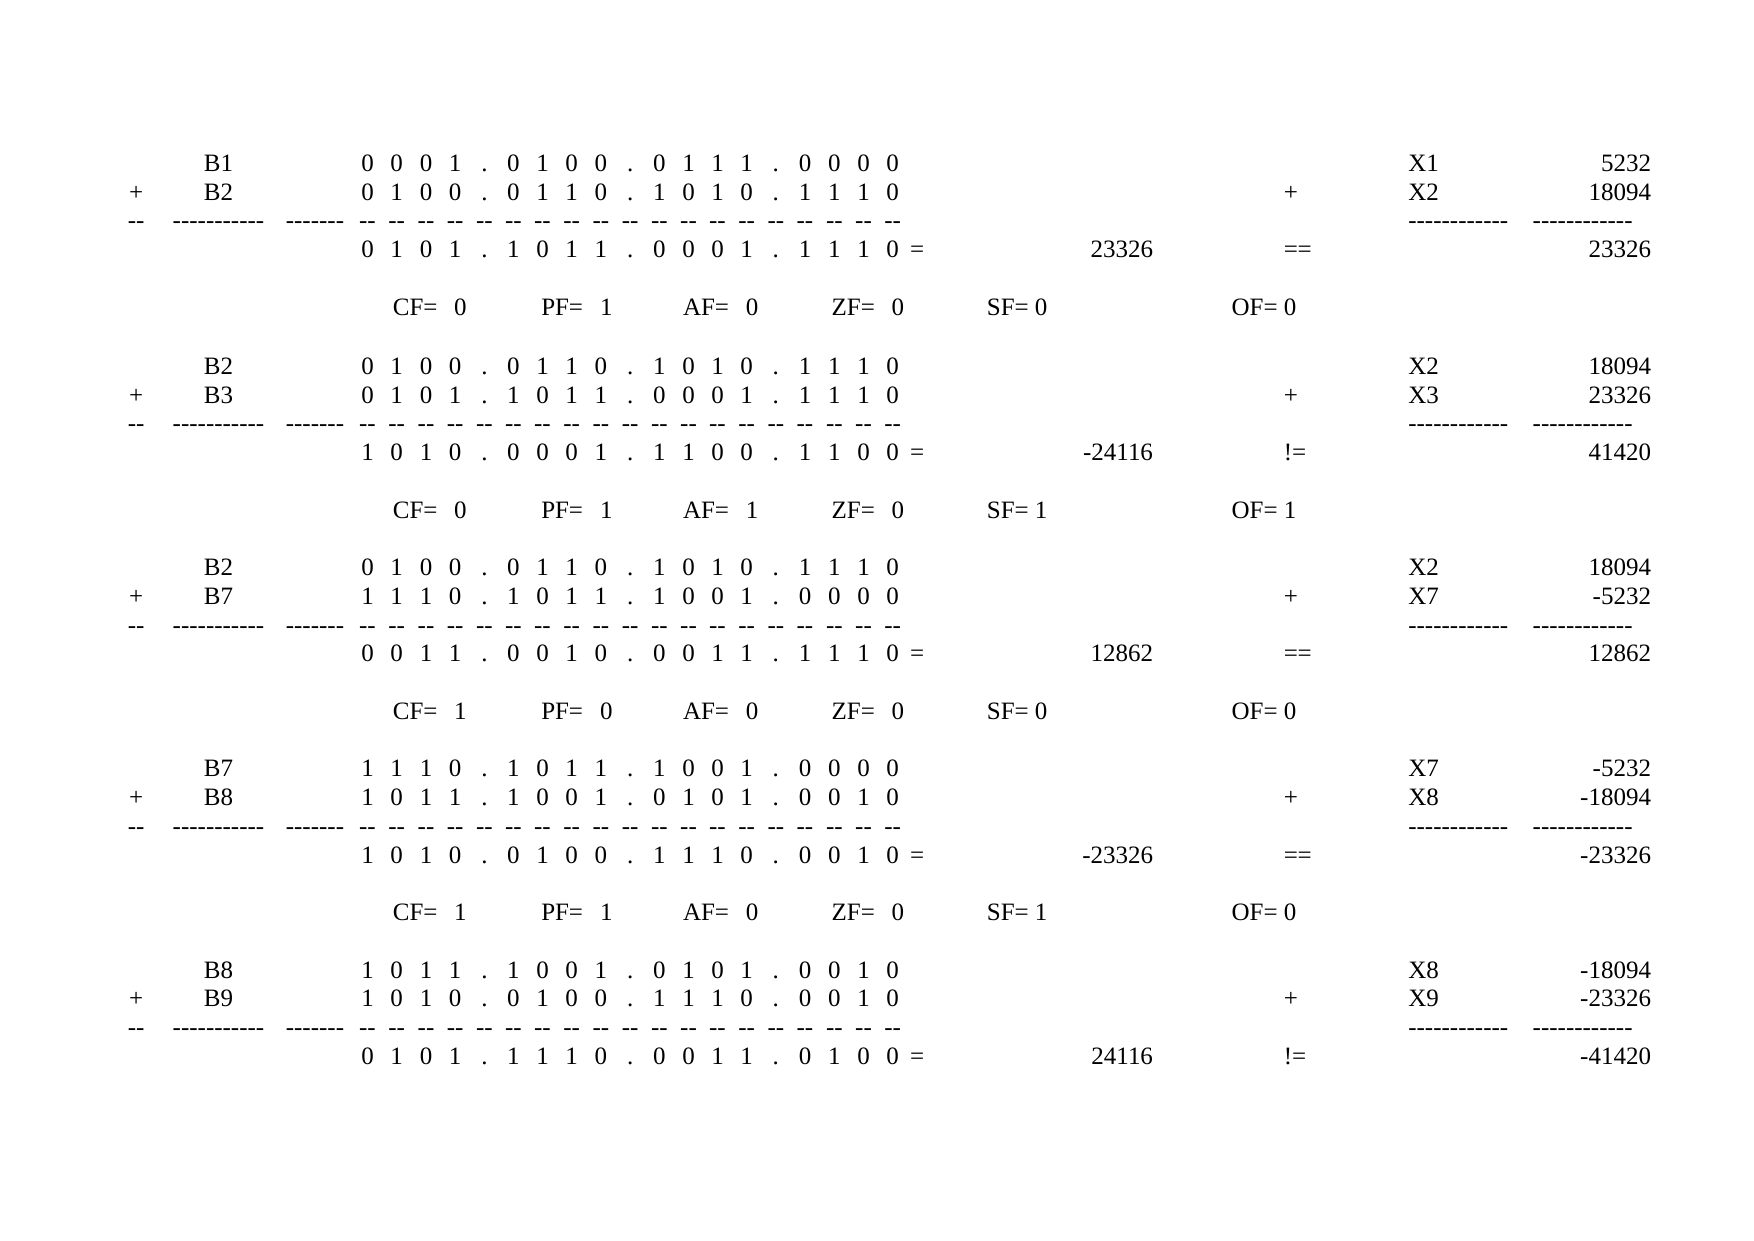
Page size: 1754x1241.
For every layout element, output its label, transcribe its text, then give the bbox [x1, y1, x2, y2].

table_cell [1031, 725, 1156, 753]
table_cell [1156, 639, 1280, 667]
table_cell [499, 524, 528, 552]
table_cell [907, 926, 1031, 955]
table_cell [1529, 495, 1654, 523]
table_cell [1654, 234, 1754, 263]
table_cell [411, 524, 440, 552]
table_cell 0 [1280, 293, 1405, 321]
table_cell [703, 263, 732, 292]
table_cell [1405, 437, 1529, 466]
table_cell [1405, 1070, 1529, 1098]
table_cell 0 [411, 380, 440, 408]
table_cell OF= [1156, 696, 1280, 725]
table_cell 1 [411, 840, 440, 868]
table_cell [112, 321, 160, 351]
table_cell -- [557, 1012, 586, 1041]
table_cell [1280, 926, 1405, 955]
table_cell [761, 926, 790, 955]
table_cell [674, 667, 703, 696]
table_cell [1654, 840, 1754, 868]
table_cell 0 [878, 696, 907, 725]
table_cell [1156, 840, 1280, 868]
table_cell 1 [586, 782, 615, 811]
table_cell 0 [528, 754, 557, 782]
table_cell 1 [557, 234, 586, 263]
table_cell = [907, 234, 1031, 263]
table_cell [1031, 524, 1156, 552]
table_cell 0 [528, 955, 557, 983]
table_cell [761, 696, 790, 725]
table_cell [1031, 667, 1156, 696]
table_cell [499, 321, 528, 351]
table_cell [112, 351, 160, 380]
table_cell ------------ [1529, 1012, 1654, 1041]
table_header . [761, 147, 790, 177]
table_cell . [761, 754, 790, 782]
table_cell 0 [878, 984, 907, 1012]
table_cell OF= [1156, 293, 1280, 321]
table_cell [277, 581, 353, 610]
table_cell [411, 321, 440, 351]
table_cell . [761, 177, 790, 205]
table_cell [1156, 552, 1280, 581]
table_cell 0 [557, 840, 586, 868]
table_cell [112, 754, 160, 782]
table_cell [1529, 263, 1654, 292]
table_cell [1280, 610, 1405, 638]
table_cell 1 [732, 754, 761, 782]
table_cell 0 [586, 984, 615, 1012]
table_cell 1 [440, 897, 469, 926]
table_header [1654, 147, 1754, 177]
table_cell 1 [820, 552, 849, 581]
table_cell [761, 1070, 790, 1098]
table_cell [382, 667, 411, 696]
table_cell [528, 263, 557, 292]
table_cell [1654, 696, 1754, 725]
table_cell 1 [557, 639, 586, 667]
table_cell [277, 926, 353, 955]
table_cell B2 [160, 177, 277, 205]
table_cell -- [615, 409, 644, 437]
table_cell . [615, 1041, 644, 1070]
table_cell [1654, 524, 1754, 552]
table_cell 1 [586, 581, 615, 610]
table_cell [674, 466, 703, 495]
table_cell 1 [645, 552, 674, 581]
table_cell != [1280, 437, 1405, 466]
table_cell [557, 466, 586, 495]
table_header 0 [586, 147, 615, 177]
table_cell ------- [277, 610, 353, 638]
table_cell -- [790, 205, 819, 234]
table_cell 1 [440, 1041, 469, 1070]
table_cell 0 [732, 897, 761, 926]
table_cell OF= [1156, 495, 1280, 523]
table_cell [732, 667, 761, 696]
table_cell [1280, 466, 1405, 495]
table_cell [160, 234, 277, 263]
table_cell [615, 1070, 644, 1098]
table_header 0 [849, 147, 878, 177]
table_cell 0 [353, 1041, 382, 1070]
table_cell [382, 466, 411, 495]
table_cell + [112, 782, 160, 811]
table_cell [277, 1070, 353, 1098]
table_cell [907, 754, 1031, 782]
table_cell [586, 926, 615, 955]
table_cell [440, 321, 469, 351]
table_cell 0 [790, 955, 819, 983]
table_cell 0 [703, 782, 732, 811]
table_cell 1 [732, 955, 761, 983]
table_cell -24116 [1031, 437, 1156, 466]
table_cell [1031, 263, 1156, 292]
table_cell -- [703, 409, 732, 437]
table_header 0 [878, 147, 907, 177]
table_cell 0 [382, 639, 411, 667]
table_cell -- [674, 409, 703, 437]
table_cell 1 [353, 581, 382, 610]
table_cell 1 [703, 552, 732, 581]
table_cell 1 [674, 840, 703, 868]
table_cell [112, 639, 160, 667]
table_cell PF= [499, 897, 586, 926]
table_cell [470, 321, 498, 351]
table_cell -- [615, 205, 644, 234]
table_cell ----------- [160, 205, 277, 234]
table_cell [160, 696, 277, 725]
table_cell ZF= [790, 293, 878, 321]
table_header . [470, 147, 498, 177]
table_cell [440, 667, 469, 696]
table_cell [1031, 1012, 1156, 1041]
table_cell [674, 524, 703, 552]
table_cell [732, 321, 761, 351]
table_cell -- [353, 1012, 382, 1041]
table_cell 0 [878, 293, 907, 321]
table_cell 1 [586, 754, 615, 782]
table_cell [528, 725, 557, 753]
table_cell -- [528, 1012, 557, 1041]
table_cell [353, 926, 382, 955]
table_cell 1 [382, 552, 411, 581]
table_cell 0 [440, 754, 469, 782]
table_cell [1280, 811, 1405, 840]
table_cell [907, 782, 1031, 811]
table_cell [674, 321, 703, 351]
table_cell ------------ [1405, 1012, 1529, 1041]
table_cell 0 [499, 437, 528, 466]
table_cell [382, 869, 411, 897]
table_cell [1280, 754, 1405, 782]
table_cell [1654, 897, 1754, 926]
table_cell -- [499, 610, 528, 638]
table_cell [1529, 667, 1654, 696]
table_cell 1 [411, 754, 440, 782]
table_cell [1405, 897, 1529, 926]
table_cell [277, 437, 353, 466]
table_cell 1 [411, 581, 440, 610]
table_cell -- [674, 811, 703, 840]
table_cell [160, 1041, 277, 1070]
table_cell [112, 293, 160, 321]
table_cell AF= [645, 897, 732, 926]
table_cell [160, 667, 277, 696]
table_cell 1 [1031, 495, 1156, 523]
table_cell [820, 869, 849, 897]
table_cell -- [499, 811, 528, 840]
table_header 1 [674, 147, 703, 177]
table_cell [645, 725, 674, 753]
table_cell [907, 667, 1031, 696]
table_cell [1156, 955, 1280, 983]
table_cell [703, 869, 732, 897]
table_cell [1405, 639, 1529, 667]
table_cell [849, 466, 878, 495]
table_cell 1 [528, 1041, 557, 1070]
table_cell 0 [674, 234, 703, 263]
table_cell [1654, 293, 1754, 321]
table_cell 0 [878, 897, 907, 926]
table_cell 0 [732, 437, 761, 466]
table_cell [411, 263, 440, 292]
table_cell [674, 926, 703, 955]
table_cell X8 [1405, 955, 1529, 983]
table_cell [1156, 380, 1280, 408]
table_cell CF= [353, 897, 440, 926]
table_cell [353, 263, 382, 292]
table_cell B8 [160, 955, 277, 983]
table_cell ----------- [160, 610, 277, 638]
table_cell [907, 610, 1031, 638]
table_cell [907, 811, 1031, 840]
table_header 0 [382, 147, 411, 177]
table_cell [1156, 437, 1280, 466]
table_cell -- [470, 409, 498, 437]
table_cell 1 [586, 897, 615, 926]
table_cell [160, 639, 277, 667]
table_cell [907, 1012, 1031, 1041]
table_cell 1 [353, 754, 382, 782]
table_cell -- [112, 811, 160, 840]
table_cell [586, 321, 615, 351]
table_cell . [615, 351, 644, 380]
table_header 1 [528, 147, 557, 177]
table_cell -- [528, 409, 557, 437]
table_cell 1 [849, 840, 878, 868]
table_cell 0 [878, 639, 907, 667]
table_cell [761, 524, 790, 552]
table_header [907, 147, 1031, 177]
table_cell [1654, 1041, 1754, 1070]
table_cell [849, 1070, 878, 1098]
table_cell [470, 263, 498, 292]
table_cell [907, 409, 1031, 437]
table_cell -- [557, 409, 586, 437]
table_cell [160, 495, 277, 523]
table_cell 1 [440, 696, 469, 725]
table_cell . [761, 234, 790, 263]
table_cell [1529, 869, 1654, 897]
table_cell 1 [1280, 495, 1405, 523]
table_cell 0 [732, 984, 761, 1012]
table_cell 0 [674, 552, 703, 581]
table_cell [1031, 409, 1156, 437]
table_cell [528, 926, 557, 955]
table_cell [353, 466, 382, 495]
table_cell SF= [907, 696, 1031, 725]
table_cell != [1280, 1041, 1405, 1070]
table_cell [1654, 667, 1754, 696]
table_cell [353, 1070, 382, 1098]
table_cell [1031, 754, 1156, 782]
table_cell [1031, 177, 1156, 205]
table_cell 18094 [1529, 351, 1654, 380]
table_cell -- [761, 1012, 790, 1041]
table_cell AF= [645, 293, 732, 321]
table_cell [557, 725, 586, 753]
table_cell 0 [528, 437, 557, 466]
table_cell [878, 725, 907, 753]
table_cell [674, 263, 703, 292]
table_cell . [761, 984, 790, 1012]
table_cell ----------- [160, 811, 277, 840]
table_cell [1405, 466, 1529, 495]
table_cell [112, 840, 160, 868]
table_cell 0 [440, 351, 469, 380]
table_cell [907, 177, 1031, 205]
table_cell -- [528, 811, 557, 840]
table_cell . [615, 782, 644, 811]
table_cell [761, 725, 790, 753]
table_cell [1280, 524, 1405, 552]
table_cell [112, 955, 160, 983]
table_cell [1280, 552, 1405, 581]
table_cell [1654, 177, 1754, 205]
table_cell -- [645, 409, 674, 437]
table_cell 1 [499, 955, 528, 983]
table_cell 1 [382, 754, 411, 782]
table_cell -- [820, 1012, 849, 1041]
table_cell 1 [353, 840, 382, 868]
table_cell 0 [353, 234, 382, 263]
table_cell -- [353, 409, 382, 437]
table_cell [820, 263, 849, 292]
table_cell -- [849, 205, 878, 234]
table_cell [878, 263, 907, 292]
table_cell [440, 524, 469, 552]
table_cell [761, 263, 790, 292]
table_cell 0 [820, 782, 849, 811]
table_cell 0 [586, 177, 615, 205]
table_cell 1 [557, 1041, 586, 1070]
table_cell -- [557, 811, 586, 840]
table_cell [277, 725, 353, 753]
table_cell -- [586, 205, 615, 234]
table_cell 0 [674, 581, 703, 610]
table_cell -- [849, 811, 878, 840]
table_cell -- [878, 409, 907, 437]
table_cell [1529, 696, 1654, 725]
table_cell [615, 524, 644, 552]
table_cell -- [470, 610, 498, 638]
table_cell 1 [557, 380, 586, 408]
table_cell [1405, 263, 1529, 292]
table_cell [615, 869, 644, 897]
table_cell [1654, 955, 1754, 983]
table_cell + [112, 581, 160, 610]
table_cell [907, 1070, 1031, 1098]
table_cell [1654, 351, 1754, 380]
table_cell [277, 524, 353, 552]
table_cell [1654, 1070, 1754, 1098]
table_cell 0 [790, 1041, 819, 1070]
table_cell AF= [645, 495, 732, 523]
table_cell 0 [674, 351, 703, 380]
table_cell B3 [160, 380, 277, 408]
table_cell [849, 869, 878, 897]
table_cell X2 [1405, 552, 1529, 581]
table_cell [1405, 495, 1529, 523]
table_cell [1156, 725, 1280, 753]
table_cell [615, 696, 644, 725]
table_cell [277, 984, 353, 1012]
table_cell 0 [878, 177, 907, 205]
table_cell -- [112, 409, 160, 437]
table_cell CF= [353, 293, 440, 321]
table_cell [499, 869, 528, 897]
table_cell [878, 667, 907, 696]
table_cell [1654, 754, 1754, 782]
table_cell [732, 524, 761, 552]
table_cell 0 [732, 840, 761, 868]
table_cell -- [849, 1012, 878, 1041]
table_cell SF= [907, 897, 1031, 926]
table_cell 1 [790, 380, 819, 408]
table_cell [112, 524, 160, 552]
table_cell 1 [586, 293, 615, 321]
table_cell [277, 321, 353, 351]
table_cell [277, 552, 353, 581]
table_cell [732, 926, 761, 955]
table_cell [470, 1070, 498, 1098]
table_cell -- [411, 409, 440, 437]
table_cell 0 [586, 696, 615, 725]
table_cell [878, 321, 907, 351]
table_cell [112, 667, 160, 696]
table_cell 0 [820, 840, 849, 868]
table_cell [1280, 1012, 1405, 1041]
table_cell -18094 [1529, 955, 1654, 983]
table_cell [277, 351, 353, 380]
table_cell [277, 234, 353, 263]
table_cell [790, 869, 819, 897]
table_cell [907, 955, 1031, 983]
table_cell 0 [878, 234, 907, 263]
table_cell -- [557, 205, 586, 234]
table_cell [849, 926, 878, 955]
table_cell 1 [382, 177, 411, 205]
table_cell [277, 466, 353, 495]
table_cell . [470, 1041, 498, 1070]
table_header 0 [820, 147, 849, 177]
table_cell [277, 1041, 353, 1070]
table_cell -- [499, 1012, 528, 1041]
table_cell 1 [586, 955, 615, 983]
table_cell [1654, 263, 1754, 292]
table_header 0 [499, 147, 528, 177]
table_cell 1 [674, 984, 703, 1012]
table_cell [112, 696, 160, 725]
table_cell 1 [645, 351, 674, 380]
table_cell [411, 667, 440, 696]
table_cell -- [878, 205, 907, 234]
table_cell -- [761, 205, 790, 234]
table_cell 0 [586, 552, 615, 581]
table_cell -- [615, 811, 644, 840]
table_cell 1 [586, 437, 615, 466]
table_cell -- [528, 610, 557, 638]
table_cell OF= [1156, 897, 1280, 926]
table_cell [112, 1041, 160, 1070]
table_cell -- [557, 610, 586, 638]
table_cell [1031, 380, 1156, 408]
table_cell [1156, 351, 1280, 380]
table_cell [1156, 466, 1280, 495]
table_cell + [112, 177, 160, 205]
table_cell . [470, 351, 498, 380]
table_cell 1 [820, 177, 849, 205]
table_cell [1156, 869, 1280, 897]
table_cell [382, 263, 411, 292]
table_cell [1280, 205, 1405, 234]
table_cell [907, 725, 1031, 753]
table_cell 1 [703, 351, 732, 380]
table_cell [586, 869, 615, 897]
table_cell [499, 263, 528, 292]
table_cell [277, 263, 353, 292]
table_cell -- [645, 811, 674, 840]
table_cell 0 [382, 984, 411, 1012]
table_cell [1280, 725, 1405, 753]
table_cell [907, 205, 1031, 234]
table_cell [277, 897, 353, 926]
table_cell [907, 263, 1031, 292]
table_cell [160, 725, 277, 753]
table_cell 1 [645, 754, 674, 782]
table_cell -5232 [1529, 754, 1654, 782]
table_cell 1 [499, 380, 528, 408]
table_cell [1156, 524, 1280, 552]
table_cell 0 [790, 840, 819, 868]
table_cell = [907, 639, 1031, 667]
table_cell [586, 263, 615, 292]
table_cell 0 [353, 177, 382, 205]
table_cell 0 [499, 840, 528, 868]
table_cell [615, 466, 644, 495]
table_cell 0 [645, 234, 674, 263]
table_cell 0 [849, 581, 878, 610]
table_cell [615, 321, 644, 351]
table_cell + [1280, 984, 1405, 1012]
table_cell [160, 293, 277, 321]
table_cell 1 [820, 351, 849, 380]
table_cell = [907, 840, 1031, 868]
table_cell . [761, 351, 790, 380]
table_cell 0 [440, 840, 469, 868]
table_cell 1 [849, 234, 878, 263]
table_cell 0 [586, 351, 615, 380]
table_cell X3 [1405, 380, 1529, 408]
table_cell [557, 667, 586, 696]
table_header 0 [411, 147, 440, 177]
table_cell [1031, 466, 1156, 495]
table_header B1 [160, 147, 277, 177]
table_cell 0 [674, 177, 703, 205]
table_cell [382, 926, 411, 955]
table_cell -- [820, 409, 849, 437]
table_cell [1031, 581, 1156, 610]
table_cell 0 [820, 955, 849, 983]
table_cell [112, 926, 160, 955]
table_cell . [761, 840, 790, 868]
table_cell 1 [440, 955, 469, 983]
table_cell [761, 466, 790, 495]
table_cell 0 [382, 840, 411, 868]
table_cell [382, 725, 411, 753]
table_cell 0 [411, 177, 440, 205]
table_cell + [112, 380, 160, 408]
table_cell [849, 321, 878, 351]
table_cell . [761, 639, 790, 667]
table_cell ------------ [1529, 409, 1654, 437]
table_cell 0 [499, 984, 528, 1012]
table_cell 1 [382, 581, 411, 610]
table_cell [160, 263, 277, 292]
table_cell [557, 869, 586, 897]
table_cell -- [732, 610, 761, 638]
table_cell 1 [732, 1041, 761, 1070]
table_cell [1405, 840, 1529, 868]
table_cell 0 [586, 639, 615, 667]
table_cell [907, 466, 1031, 495]
table_cell [732, 869, 761, 897]
table_cell 0 [703, 234, 732, 263]
table_cell [557, 524, 586, 552]
table_cell 1 [732, 234, 761, 263]
table_cell . [761, 782, 790, 811]
table_cell 1 [440, 234, 469, 263]
table_cell . [615, 984, 644, 1012]
table_header [1031, 147, 1156, 177]
table_cell [277, 955, 353, 983]
table_cell [160, 840, 277, 868]
table_cell 0 [790, 782, 819, 811]
table_cell [615, 926, 644, 955]
table_cell [1156, 811, 1280, 840]
table_cell 0 [499, 639, 528, 667]
table_cell -- [528, 205, 557, 234]
table_cell -- [382, 1012, 411, 1041]
table_cell + [1280, 581, 1405, 610]
table_cell [557, 1070, 586, 1098]
table_cell [470, 869, 498, 897]
table_cell 0 [411, 234, 440, 263]
table_cell -- [703, 205, 732, 234]
table_cell [277, 495, 353, 523]
table_cell [528, 524, 557, 552]
table_cell [615, 263, 644, 292]
table_cell ------- [277, 409, 353, 437]
table_cell [761, 495, 790, 523]
table_cell 18094 [1529, 552, 1654, 581]
table_header [112, 147, 160, 177]
table_cell [382, 321, 411, 351]
table_cell . [470, 234, 498, 263]
table_cell 1 [645, 984, 674, 1012]
table_cell 0 [790, 984, 819, 1012]
table_cell -- [732, 811, 761, 840]
table_cell 0 [878, 351, 907, 380]
table_cell -- [615, 610, 644, 638]
table_cell [907, 869, 1031, 897]
table_cell B8 [160, 782, 277, 811]
table_cell 1 [703, 984, 732, 1012]
table_cell [790, 524, 819, 552]
table_cell 0 [528, 581, 557, 610]
table_cell [1529, 1070, 1654, 1098]
table_cell [1405, 667, 1529, 696]
table_cell . [470, 380, 498, 408]
table_cell [112, 1070, 160, 1098]
table_header [1156, 147, 1280, 177]
table_header 1 [440, 147, 469, 177]
table_cell 0 [878, 495, 907, 523]
table_cell [615, 667, 644, 696]
table_cell [1654, 552, 1754, 581]
table_cell B7 [160, 581, 277, 610]
table_cell 0 [820, 581, 849, 610]
table_cell 1 [703, 639, 732, 667]
table_cell 1 [645, 581, 674, 610]
table_cell 1 [790, 351, 819, 380]
table_cell -- [878, 1012, 907, 1041]
table_cell 1 [411, 437, 440, 466]
table_cell [1280, 667, 1405, 696]
table_cell [1280, 955, 1405, 983]
table_cell [761, 897, 790, 926]
table_cell 1 [499, 1041, 528, 1070]
table_cell . [615, 581, 644, 610]
table_cell B2 [160, 351, 277, 380]
table_cell . [615, 552, 644, 581]
table_cell PF= [499, 293, 586, 321]
table_cell [907, 321, 1031, 351]
table_cell 0 [1031, 293, 1156, 321]
table_header 0 [645, 147, 674, 177]
table_cell [160, 897, 277, 926]
table_cell 0 [528, 639, 557, 667]
table_cell 0 [499, 552, 528, 581]
table_cell [353, 524, 382, 552]
table_cell [1405, 869, 1529, 897]
table_cell [470, 926, 498, 955]
table_cell [1529, 926, 1654, 955]
table_cell . [470, 782, 498, 811]
table_cell 0 [645, 955, 674, 983]
table_cell [160, 926, 277, 955]
table_cell 0 [703, 437, 732, 466]
table_cell [878, 869, 907, 897]
table_cell 1 [732, 380, 761, 408]
table_cell 1 [353, 782, 382, 811]
table_cell ------------ [1405, 811, 1529, 840]
table_cell [878, 524, 907, 552]
table_cell [586, 1070, 615, 1098]
table_header [277, 147, 353, 177]
table_cell . [615, 234, 644, 263]
table_cell [790, 466, 819, 495]
table_cell [499, 926, 528, 955]
table_cell 1 [674, 437, 703, 466]
table_cell [112, 897, 160, 926]
table_cell [645, 926, 674, 955]
table_cell ------------ [1405, 610, 1529, 638]
table_cell -- [499, 205, 528, 234]
table_cell [1654, 639, 1754, 667]
table_cell . [761, 581, 790, 610]
table_cell 0 [382, 437, 411, 466]
table_cell B9 [160, 984, 277, 1012]
table_cell [382, 1070, 411, 1098]
table_cell [277, 869, 353, 897]
table_cell 1 [820, 639, 849, 667]
table_cell 1 [849, 552, 878, 581]
table_cell [160, 524, 277, 552]
table_cell 0 [849, 437, 878, 466]
table_cell [1280, 321, 1405, 351]
table_cell 1 [499, 581, 528, 610]
table_cell 1 [382, 1041, 411, 1070]
table_cell -5232 [1529, 581, 1654, 610]
table_cell [1280, 263, 1405, 292]
table_cell -- [849, 610, 878, 638]
table_cell [1654, 926, 1754, 955]
table_cell 1 [732, 639, 761, 667]
table_cell . [615, 840, 644, 868]
table_cell -- [411, 1012, 440, 1041]
table_cell 0 [1031, 696, 1156, 725]
table_cell . [761, 552, 790, 581]
table_cell 1 [557, 177, 586, 205]
table_header 0 [353, 147, 382, 177]
table_cell [528, 1070, 557, 1098]
table_cell 1 [353, 437, 382, 466]
table_cell 0 [820, 984, 849, 1012]
table_cell [820, 1070, 849, 1098]
table_cell -- [849, 409, 878, 437]
table_cell 1 [645, 437, 674, 466]
table_cell . [615, 955, 644, 983]
table_header 0 [557, 147, 586, 177]
table_cell [1529, 293, 1654, 321]
table_cell [1156, 177, 1280, 205]
table_cell 23326 [1529, 380, 1654, 408]
table_cell 1 [557, 552, 586, 581]
table_cell 1 [732, 495, 761, 523]
table_cell . [615, 754, 644, 782]
table_cell [615, 897, 644, 926]
table_cell X7 [1405, 581, 1529, 610]
table_cell [1156, 1041, 1280, 1070]
table_cell [470, 495, 498, 523]
table_cell 0 [732, 293, 761, 321]
table_cell . [470, 639, 498, 667]
table_cell [586, 725, 615, 753]
table_cell ----------- [160, 1012, 277, 1041]
table_cell 1 [820, 437, 849, 466]
table_cell -- [615, 1012, 644, 1041]
table_cell 0 [557, 984, 586, 1012]
table_cell 1 [849, 177, 878, 205]
table_cell 0 [878, 782, 907, 811]
table_cell [112, 437, 160, 466]
table_cell 0 [703, 955, 732, 983]
table_cell -- [790, 1012, 819, 1041]
table_cell -23326 [1529, 984, 1654, 1012]
table_cell [820, 321, 849, 351]
table_cell X8 [1405, 782, 1529, 811]
table_cell -- [586, 811, 615, 840]
table_cell 0 [440, 552, 469, 581]
table_cell 0 [849, 1041, 878, 1070]
table_cell AF= [645, 696, 732, 725]
table_cell [703, 524, 732, 552]
table_cell [1031, 205, 1156, 234]
table_cell [1529, 524, 1654, 552]
table_cell B7 [160, 754, 277, 782]
table_cell [470, 293, 498, 321]
table_cell . [761, 380, 790, 408]
table_cell [820, 725, 849, 753]
table_cell [820, 667, 849, 696]
table_cell ------------ [1529, 205, 1654, 234]
table_cell ZF= [790, 696, 878, 725]
table_cell [112, 725, 160, 753]
table_cell 0 [732, 552, 761, 581]
table_cell 23326 [1529, 234, 1654, 263]
table_cell . [470, 955, 498, 983]
table_cell . [761, 437, 790, 466]
table_cell 0 [703, 581, 732, 610]
table_cell -- [878, 811, 907, 840]
table_cell -- [820, 205, 849, 234]
table_cell 1 [790, 234, 819, 263]
table_cell [1405, 321, 1529, 351]
table_cell [353, 321, 382, 351]
table_cell [1654, 437, 1754, 466]
table_cell [1405, 926, 1529, 955]
table_cell [528, 869, 557, 897]
table_cell X9 [1405, 984, 1529, 1012]
table_cell ------------ [1405, 409, 1529, 437]
table_cell [470, 696, 498, 725]
table_cell [440, 466, 469, 495]
table_cell [277, 782, 353, 811]
table_cell [160, 1070, 277, 1098]
table_cell -- [703, 1012, 732, 1041]
table_cell [1031, 811, 1156, 840]
table_cell [674, 869, 703, 897]
table_cell [277, 177, 353, 205]
table_cell [557, 321, 586, 351]
table_header X1 [1405, 147, 1529, 177]
table_cell [1280, 409, 1405, 437]
table_cell [645, 321, 674, 351]
table_cell [820, 466, 849, 495]
table_cell 0 [499, 351, 528, 380]
table_cell [112, 552, 160, 581]
table_cell [1529, 466, 1654, 495]
table_cell [790, 667, 819, 696]
table_cell [499, 667, 528, 696]
table_cell [1654, 984, 1754, 1012]
table_cell 0 [790, 581, 819, 610]
table_cell 1 [790, 437, 819, 466]
table_cell [820, 926, 849, 955]
table_cell [645, 667, 674, 696]
table_cell [761, 321, 790, 351]
table_cell [790, 926, 819, 955]
table_cell == [1280, 840, 1405, 868]
table_cell 41420 [1529, 437, 1654, 466]
table_cell [586, 524, 615, 552]
table_cell ZF= [790, 495, 878, 523]
table_cell [1654, 321, 1754, 351]
table_cell [1654, 1012, 1754, 1041]
table_cell 1 [557, 351, 586, 380]
table_cell [353, 725, 382, 753]
table_cell 0 [703, 380, 732, 408]
table_cell 0 [878, 380, 907, 408]
table_cell -- [440, 610, 469, 638]
table_cell 0 [557, 782, 586, 811]
table_cell [277, 754, 353, 782]
table_cell [1156, 1012, 1280, 1041]
table_cell 0 [353, 552, 382, 581]
table_cell 0 [557, 955, 586, 983]
table_cell 1 [732, 782, 761, 811]
table_cell [277, 293, 353, 321]
table_cell 1 [411, 955, 440, 983]
table_cell 0 [878, 581, 907, 610]
table_cell 1 [790, 639, 819, 667]
table_cell -- [440, 1012, 469, 1041]
table_cell [411, 926, 440, 955]
table_cell 1 [440, 639, 469, 667]
table_cell [440, 869, 469, 897]
table_cell 1 [1031, 897, 1156, 926]
table_header 1 [732, 147, 761, 177]
table_cell [645, 466, 674, 495]
table_cell 0 [878, 754, 907, 782]
table_cell . [615, 380, 644, 408]
table_cell [411, 1070, 440, 1098]
table_cell -- [820, 811, 849, 840]
table_cell [703, 926, 732, 955]
table_cell -- [761, 610, 790, 638]
table_header [1280, 147, 1405, 177]
table_cell = [907, 1041, 1031, 1070]
table_cell [1031, 321, 1156, 351]
table_cell -- [732, 409, 761, 437]
table_cell -- [382, 811, 411, 840]
table_cell 1 [790, 552, 819, 581]
table_cell [160, 437, 277, 466]
table_cell [1405, 696, 1529, 725]
table_cell [353, 667, 382, 696]
table_cell [849, 667, 878, 696]
table_cell [761, 869, 790, 897]
table_cell -- [440, 205, 469, 234]
table_cell SF= [907, 293, 1031, 321]
table_cell [674, 1070, 703, 1098]
table_cell -- [382, 610, 411, 638]
table_cell 1 [849, 955, 878, 983]
table_cell [1156, 1070, 1280, 1098]
table_cell [878, 466, 907, 495]
table_cell [907, 524, 1031, 552]
table_cell 1 [411, 782, 440, 811]
table_cell [1405, 725, 1529, 753]
table_cell -- [732, 1012, 761, 1041]
table_cell 0 [440, 437, 469, 466]
table_cell -- [645, 1012, 674, 1041]
table_cell [411, 869, 440, 897]
table_cell [586, 466, 615, 495]
table_cell -- [820, 610, 849, 638]
table_cell [470, 897, 498, 926]
table_cell X2 [1405, 351, 1529, 380]
table_cell [411, 725, 440, 753]
table_cell [277, 696, 353, 725]
table_cell [1405, 234, 1529, 263]
table_cell 0 [645, 380, 674, 408]
table_cell [277, 639, 353, 667]
table_cell [732, 725, 761, 753]
table_cell [1031, 1070, 1156, 1098]
table_cell -- [790, 409, 819, 437]
table_cell -- [353, 811, 382, 840]
table_cell [790, 263, 819, 292]
table_cell 0 [440, 177, 469, 205]
table_cell [849, 263, 878, 292]
table_cell 0 [499, 177, 528, 205]
table_cell 1 [703, 177, 732, 205]
table_cell [1031, 984, 1156, 1012]
table_cell [112, 495, 160, 523]
table_cell -- [674, 205, 703, 234]
table_cell [645, 1070, 674, 1098]
table_cell [1405, 524, 1529, 552]
table_cell CF= [353, 696, 440, 725]
table_cell [1654, 409, 1754, 437]
table_cell ------- [277, 1012, 353, 1041]
table_cell 0 [820, 754, 849, 782]
table_cell [703, 321, 732, 351]
table_cell 0 [586, 840, 615, 868]
table_cell [470, 667, 498, 696]
table_cell [440, 263, 469, 292]
table_cell -- [878, 610, 907, 638]
table_cell 0 [528, 782, 557, 811]
table_cell -- [586, 610, 615, 638]
table_cell 1 [382, 380, 411, 408]
table_cell ------------ [1405, 205, 1529, 234]
table_cell 0 [440, 581, 469, 610]
table_cell 0 [382, 782, 411, 811]
table_cell 0 [411, 552, 440, 581]
table_cell [615, 495, 644, 523]
table_cell [1031, 869, 1156, 897]
table_cell 12862 [1031, 639, 1156, 667]
table_cell [1280, 869, 1405, 897]
table_cell 1 [528, 177, 557, 205]
table_cell [1156, 321, 1280, 351]
table_cell -- [353, 205, 382, 234]
table_cell 1 [849, 639, 878, 667]
table_cell 1 [382, 234, 411, 263]
table_cell [160, 466, 277, 495]
table_cell [1156, 263, 1280, 292]
table_cell 0 [849, 754, 878, 782]
table_header 0 [790, 147, 819, 177]
table_cell [1654, 725, 1754, 753]
table_cell [1156, 782, 1280, 811]
table_cell [703, 725, 732, 753]
table_cell [615, 293, 644, 321]
table_cell [732, 466, 761, 495]
table_cell [674, 725, 703, 753]
table_cell 1 [674, 782, 703, 811]
table_cell 1 [849, 351, 878, 380]
table_cell -- [112, 610, 160, 638]
table_cell [645, 869, 674, 897]
table_cell -- [411, 610, 440, 638]
table_cell [849, 524, 878, 552]
table_cell 0 [790, 754, 819, 782]
table_cell -- [645, 205, 674, 234]
table_cell [112, 234, 160, 263]
table_cell 1 [440, 380, 469, 408]
table_cell [703, 466, 732, 495]
table_cell . [470, 177, 498, 205]
table_cell [761, 667, 790, 696]
table_cell . [615, 177, 644, 205]
table_cell [1156, 581, 1280, 610]
table_cell [1156, 754, 1280, 782]
table_cell 1 [499, 782, 528, 811]
table_cell . [470, 581, 498, 610]
table_cell ------------ [1529, 811, 1654, 840]
table_cell 0 [732, 351, 761, 380]
table_cell 1 [528, 552, 557, 581]
table_cell 1 [849, 380, 878, 408]
table_cell . [470, 840, 498, 868]
table_cell -- [112, 1012, 160, 1041]
table_cell 0 [382, 955, 411, 983]
table_cell 0 [440, 984, 469, 1012]
table_cell 0 [1280, 897, 1405, 926]
table_cell [790, 1070, 819, 1098]
table_cell [1031, 926, 1156, 955]
table_cell [1654, 205, 1754, 234]
table_cell [1654, 869, 1754, 897]
table_cell 0 [528, 234, 557, 263]
table_cell [112, 869, 160, 897]
table_cell 1 [528, 351, 557, 380]
table_cell ZF= [790, 897, 878, 926]
table_cell -41420 [1529, 1041, 1654, 1070]
table_cell [499, 725, 528, 753]
table_cell [411, 466, 440, 495]
table_cell [1156, 409, 1280, 437]
table_cell [1280, 1070, 1405, 1098]
table_cell -- [382, 409, 411, 437]
table_cell 0 [528, 380, 557, 408]
table_cell PF= [499, 696, 586, 725]
table_cell 0 [353, 380, 382, 408]
table_cell [1156, 984, 1280, 1012]
table_cell 0 [674, 380, 703, 408]
table_cell [732, 1070, 761, 1098]
table_cell [586, 667, 615, 696]
table_cell ----------- [160, 409, 277, 437]
table_cell -- [411, 811, 440, 840]
table_cell [907, 351, 1031, 380]
table_cell 23326 [1031, 234, 1156, 263]
table_cell [1156, 610, 1280, 638]
table_cell . [470, 984, 498, 1012]
table_cell 1 [703, 1041, 732, 1070]
table_cell 1 [528, 984, 557, 1012]
table_cell [1529, 897, 1654, 926]
table_cell [907, 380, 1031, 408]
table_cell [1031, 552, 1156, 581]
table_header . [615, 147, 644, 177]
table_cell [112, 466, 160, 495]
table_cell ------- [277, 811, 353, 840]
table_cell 1 [732, 581, 761, 610]
table_cell 18094 [1529, 177, 1654, 205]
table_cell 1 [353, 984, 382, 1012]
table_cell [878, 1070, 907, 1098]
table_cell 1 [820, 1041, 849, 1070]
table_cell [528, 466, 557, 495]
table_cell 1 [703, 840, 732, 868]
table_cell ------------ [1529, 610, 1654, 638]
table_cell 1 [645, 177, 674, 205]
table_cell 1 [557, 581, 586, 610]
table_cell [557, 926, 586, 955]
table_cell B2 [160, 552, 277, 581]
table_cell 0 [732, 177, 761, 205]
table_cell 1 [499, 234, 528, 263]
table_cell 1 [586, 380, 615, 408]
table_cell [1031, 955, 1156, 983]
table_cell [1156, 926, 1280, 955]
table_cell [1405, 1041, 1529, 1070]
table_cell [1031, 351, 1156, 380]
table_cell 0 [674, 1041, 703, 1070]
table_cell [1654, 610, 1754, 638]
table_cell [1654, 380, 1754, 408]
table_cell -- [586, 409, 615, 437]
table_cell -- [411, 205, 440, 234]
table_cell 1 [820, 234, 849, 263]
table_cell [277, 380, 353, 408]
table_cell [1529, 321, 1654, 351]
table_cell 0 [645, 1041, 674, 1070]
table_cell . [761, 955, 790, 983]
table_cell [440, 725, 469, 753]
table_cell 0 [878, 437, 907, 466]
table_cell [790, 321, 819, 351]
table_cell [470, 725, 498, 753]
table_cell [761, 293, 790, 321]
table_cell [440, 1070, 469, 1098]
table_cell -- [440, 811, 469, 840]
table_cell . [470, 437, 498, 466]
table_cell -- [790, 811, 819, 840]
table_cell 1 [411, 984, 440, 1012]
table_cell . [615, 437, 644, 466]
table_cell 0 [440, 495, 469, 523]
table_cell -23326 [1031, 840, 1156, 868]
table_cell . [761, 1041, 790, 1070]
table_cell -- [470, 1012, 498, 1041]
table_cell == [1280, 234, 1405, 263]
table_cell -- [703, 811, 732, 840]
table_cell + [112, 984, 160, 1012]
table_cell -- [761, 811, 790, 840]
table_cell [160, 321, 277, 351]
table_cell 0 [878, 955, 907, 983]
table_cell [440, 926, 469, 955]
table_cell 1 [411, 639, 440, 667]
table_cell 1 [499, 754, 528, 782]
table_cell 1 [586, 234, 615, 263]
table_cell [645, 263, 674, 292]
table_cell [703, 1070, 732, 1098]
table_header 5232 [1529, 147, 1654, 177]
table_cell -23326 [1529, 840, 1654, 868]
table_cell 0 [732, 696, 761, 725]
table_cell + [1280, 782, 1405, 811]
table_cell [470, 524, 498, 552]
table_cell 1 [353, 955, 382, 983]
table_cell [557, 263, 586, 292]
table_cell [907, 581, 1031, 610]
table_cell [1156, 205, 1280, 234]
table_cell 0 [878, 1041, 907, 1070]
table_cell [1156, 234, 1280, 263]
table_cell 1 [849, 984, 878, 1012]
table_cell -- [674, 610, 703, 638]
table_cell . [470, 552, 498, 581]
table_cell [1405, 293, 1529, 321]
table_cell [820, 524, 849, 552]
table_cell = [907, 437, 1031, 466]
table_cell -- [732, 205, 761, 234]
table_cell 0 [353, 639, 382, 667]
table_cell [1031, 782, 1156, 811]
table_cell . [470, 754, 498, 782]
table_cell [499, 1070, 528, 1098]
table_cell 1 [674, 955, 703, 983]
table_cell 1 [820, 380, 849, 408]
table_cell [1280, 351, 1405, 380]
table_cell 12862 [1529, 639, 1654, 667]
table_cell 0 [557, 437, 586, 466]
table_cell [645, 524, 674, 552]
table_cell [277, 667, 353, 696]
table_cell 0 [586, 1041, 615, 1070]
table_cell 1 [382, 351, 411, 380]
table_cell 1 [586, 495, 615, 523]
table_cell -18094 [1529, 782, 1654, 811]
table_cell [353, 869, 382, 897]
table_cell ------- [277, 205, 353, 234]
table_cell -- [586, 1012, 615, 1041]
table_cell 0 [645, 782, 674, 811]
table_cell 0 [703, 754, 732, 782]
table_cell 0 [353, 351, 382, 380]
table_cell [1031, 610, 1156, 638]
table_cell -- [761, 409, 790, 437]
table_cell 0 [674, 754, 703, 782]
table_cell 24116 [1031, 1041, 1156, 1070]
table_cell 1 [528, 840, 557, 868]
table_cell 1 [440, 782, 469, 811]
table_cell [732, 263, 761, 292]
table_cell + [1280, 380, 1405, 408]
table_cell 0 [878, 840, 907, 868]
table_cell [1156, 667, 1280, 696]
table_cell [382, 524, 411, 552]
table_cell [499, 466, 528, 495]
table_cell 0 [440, 293, 469, 321]
table_cell -- [674, 1012, 703, 1041]
table_cell [878, 926, 907, 955]
table_cell [528, 321, 557, 351]
table_cell -- [499, 409, 528, 437]
table_cell [1654, 811, 1754, 840]
table_cell -- [470, 205, 498, 234]
table_cell [849, 725, 878, 753]
table_cell -- [470, 811, 498, 840]
table_cell 0 [674, 639, 703, 667]
table_cell 0 [411, 351, 440, 380]
table_cell [112, 263, 160, 292]
table_cell [160, 869, 277, 897]
table_cell -- [112, 205, 160, 234]
table_cell 1 [849, 782, 878, 811]
table_cell [528, 667, 557, 696]
table_cell -- [382, 205, 411, 234]
table_cell -- [790, 610, 819, 638]
table_cell 0 [1280, 696, 1405, 725]
table_cell [277, 840, 353, 868]
table_cell + [1280, 177, 1405, 205]
table_cell X7 [1405, 754, 1529, 782]
table_cell == [1280, 639, 1405, 667]
table_cell [703, 667, 732, 696]
table_cell X2 [1405, 177, 1529, 205]
table_cell [1529, 725, 1654, 753]
table_cell [790, 725, 819, 753]
table_header 1 [703, 147, 732, 177]
table_cell 1 [645, 840, 674, 868]
table_cell . [615, 639, 644, 667]
table_cell [615, 725, 644, 753]
table_cell [1654, 495, 1754, 523]
table_cell -- [703, 610, 732, 638]
table_cell [907, 984, 1031, 1012]
table_cell 1 [557, 754, 586, 782]
table_cell -- [353, 610, 382, 638]
table_cell -- [645, 610, 674, 638]
table_cell 0 [878, 552, 907, 581]
table_cell -- [440, 409, 469, 437]
table_cell 0 [645, 639, 674, 667]
table_cell 1 [790, 177, 819, 205]
table_cell CF= [353, 495, 440, 523]
table_cell [1654, 782, 1754, 811]
table_cell SF= [907, 495, 1031, 523]
table_cell [470, 466, 498, 495]
table_cell PF= [499, 495, 586, 523]
table_cell 0 [411, 1041, 440, 1070]
table_cell [1654, 581, 1754, 610]
table_cell [1654, 466, 1754, 495]
table_cell [907, 552, 1031, 581]
